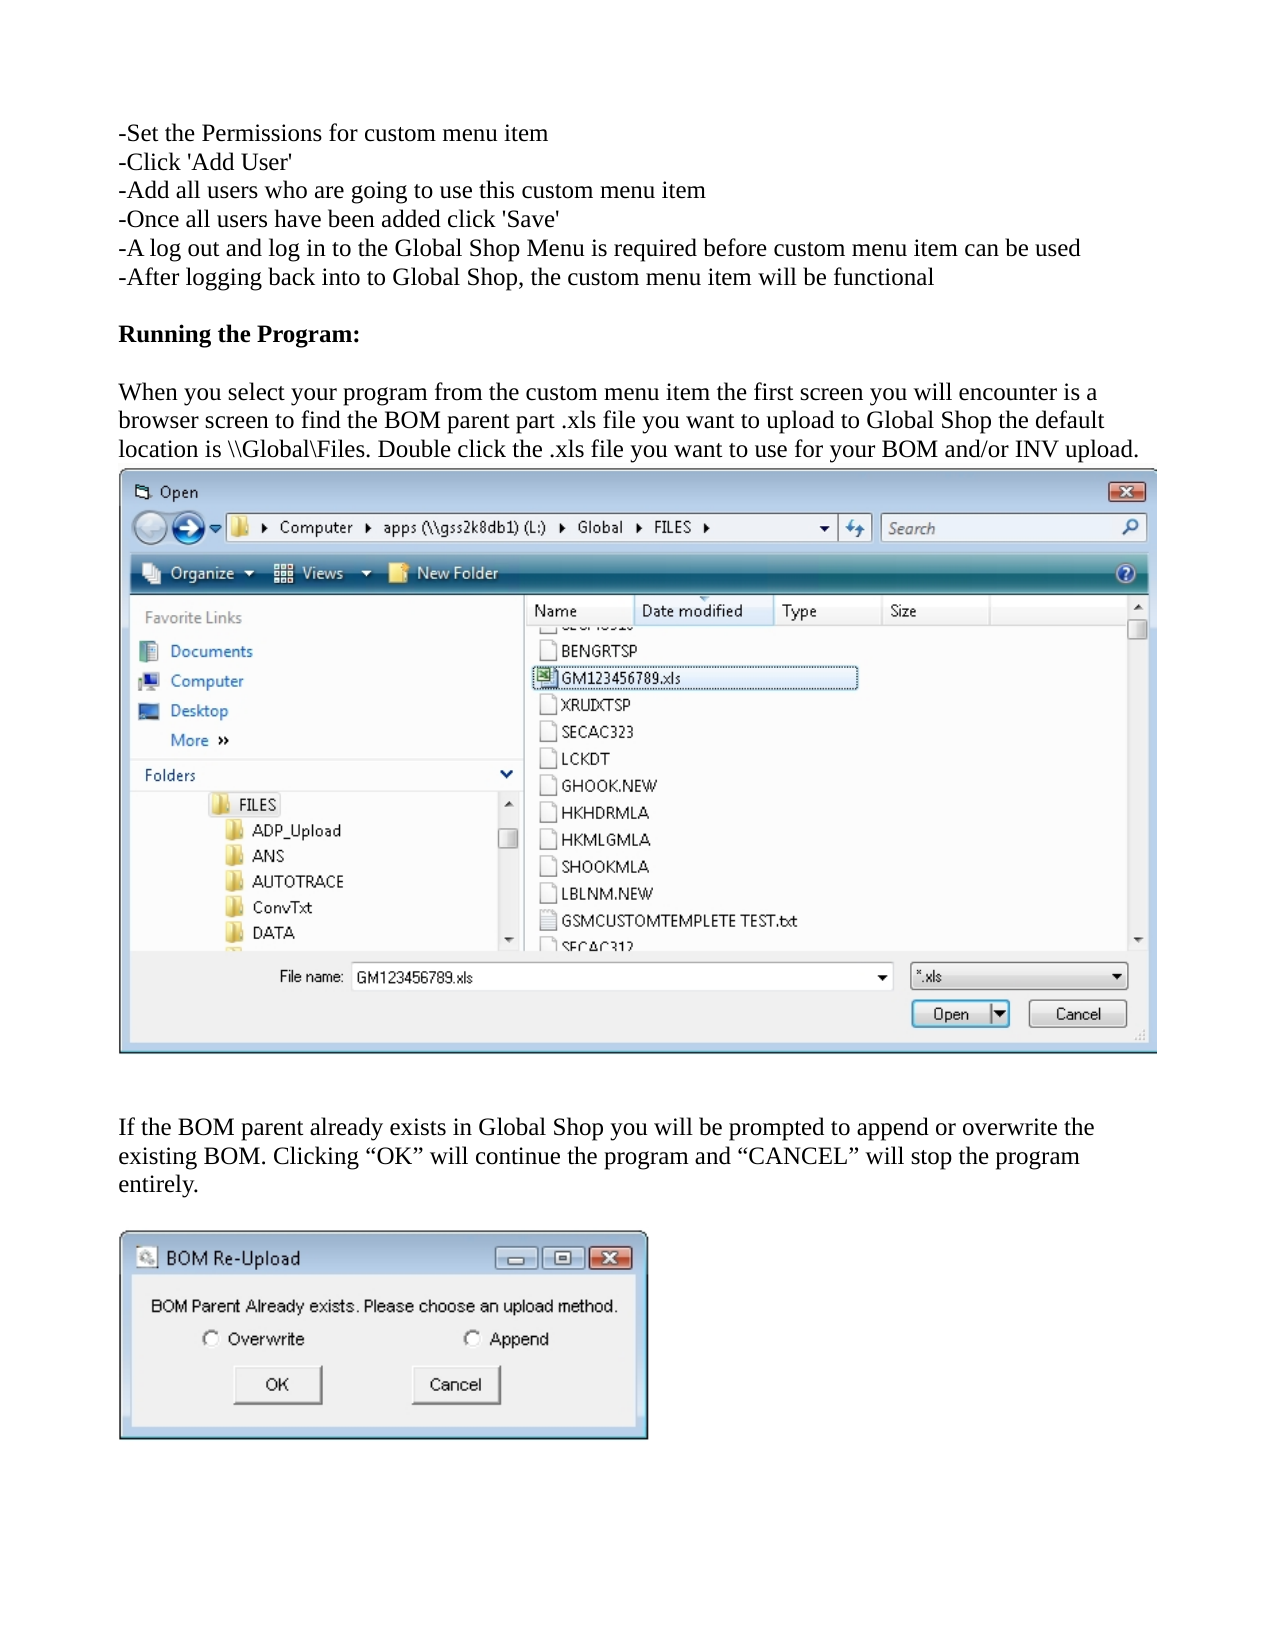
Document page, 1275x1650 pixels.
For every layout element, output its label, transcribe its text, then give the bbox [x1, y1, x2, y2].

text -Set the Permissions for custom menu item [118, 118, 1157, 147]
text -After logging back into to Global Shop, the custom menu item will be functional [118, 262, 1157, 291]
text -Once all users have been added click 'Save' [118, 204, 1157, 233]
text -Click 'Add User' [118, 147, 1157, 176]
text When you select your program from the custom menu item the first screen you will encounter is a browser screen to find the BOM parent part .xls file you want to upload to Global Shop the default location is \\Global\Files. Double click the .xls file you want to use for your BOM and/or INV upload. [118, 377, 1157, 463]
text -Add all users who are going to use this custom menu item [118, 176, 1157, 204]
picture [118, 1227, 650, 1446]
text If the BOM parent already exists in Global Shop you will be prompted to append or overwrite the existing BOM. Clicking “OK” will continue the program and “CANCEL” will stop the program entirely. [118, 1112, 1157, 1198]
text Running the Program: [118, 319, 1157, 348]
text -A log out and log in to the Global Shop Menu is required before custom menu item can be used [118, 233, 1157, 262]
picture [118, 463, 1157, 1055]
